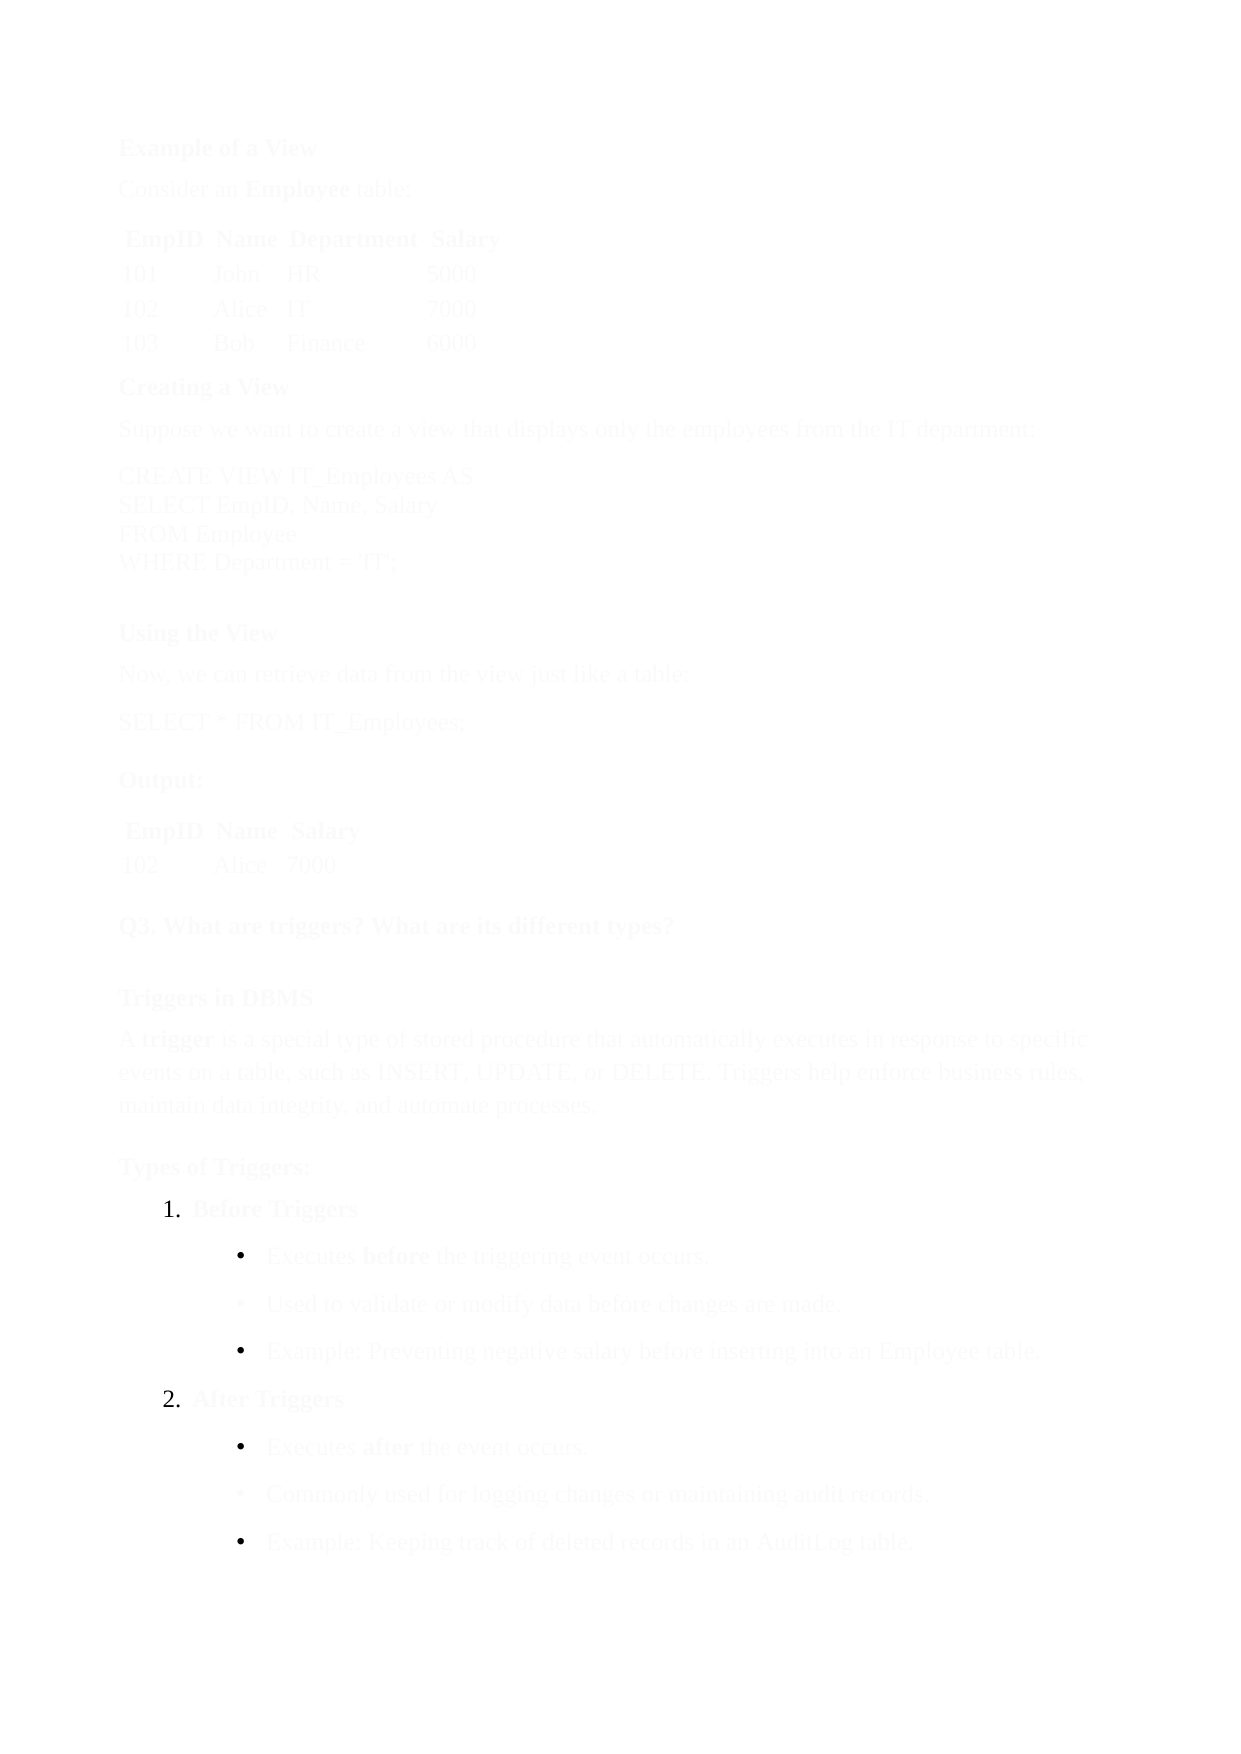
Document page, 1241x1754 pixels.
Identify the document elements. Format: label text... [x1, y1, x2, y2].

text Now, we can retrieve data from the view just like a table: [118, 659, 1122, 688]
text Suppose we want to create a view that displays only the employees from the IT department: [118, 414, 1122, 442]
text Consider an Employee table: [118, 174, 1122, 203]
subtitle Types of Triggers: [118, 1152, 1122, 1181]
table_header Department [283, 222, 423, 256]
subtitle Using the View [118, 618, 1122, 647]
table_cell 102 [118, 848, 210, 882]
table_cell HR [283, 256, 423, 291]
text Q3. What are triggers? What are its different types? [118, 911, 1122, 939]
table_cell Alice [210, 848, 283, 882]
text SELECT EmpID, Name, Salary [118, 490, 1122, 519]
table_header EmpID [118, 813, 210, 847]
table_cell Bob [210, 325, 283, 360]
list Commonly used for logging changes or maintaining audit records. [236, 1479, 1122, 1508]
list Example: Keeping track of deleted records in an AuditLog table. [236, 1527, 1122, 1556]
text CREATE VIEW IT_Employees AS [118, 461, 1122, 490]
table_cell 7000 [283, 848, 368, 882]
list Before Triggers [162, 1194, 1122, 1222]
subtitle Example of a View [118, 133, 1122, 161]
list Example: Preventing negative salary before inserting into an Employee table. [236, 1336, 1122, 1365]
table_cell John [210, 256, 283, 291]
table_header EmpID [118, 222, 210, 256]
table_cell 101 [118, 256, 210, 291]
subtitle Creating a View [118, 372, 1122, 401]
table_cell Alice [210, 291, 283, 325]
text FROM Employee [118, 519, 1122, 547]
table_header Salary [283, 813, 368, 847]
text WHERE Department = 'IT'; [118, 547, 1122, 576]
list Executes after the event occurs. [236, 1432, 1122, 1460]
table_cell 7000 [424, 291, 508, 325]
table_header Salary [424, 222, 508, 256]
table_cell IT [283, 291, 423, 325]
table_header Name [210, 222, 283, 256]
text Output: [118, 765, 1122, 794]
table_cell 102 [118, 291, 210, 325]
text SELECT * FROM IT_Employees; [118, 707, 1122, 736]
table_cell 5000 [424, 256, 508, 291]
table_header Name [210, 813, 283, 847]
subtitle Triggers in DBMS [118, 983, 1122, 1012]
list Executes before the triggering event occurs. [236, 1241, 1122, 1270]
table_cell Finance [283, 325, 423, 360]
list Used to validate or modify data before changes are made. [236, 1289, 1122, 1318]
table_cell 6000 [424, 325, 508, 360]
table_cell 103 [118, 325, 210, 360]
text A trigger is a special type of stored procedure that automatically executes in response to specific events on a table, such as INSERT, UPDATE, or DELETE. Triggers help enforce business rules, maintain data integrity, and automate processes. [118, 1024, 1122, 1119]
list After Triggers [162, 1384, 1122, 1413]
